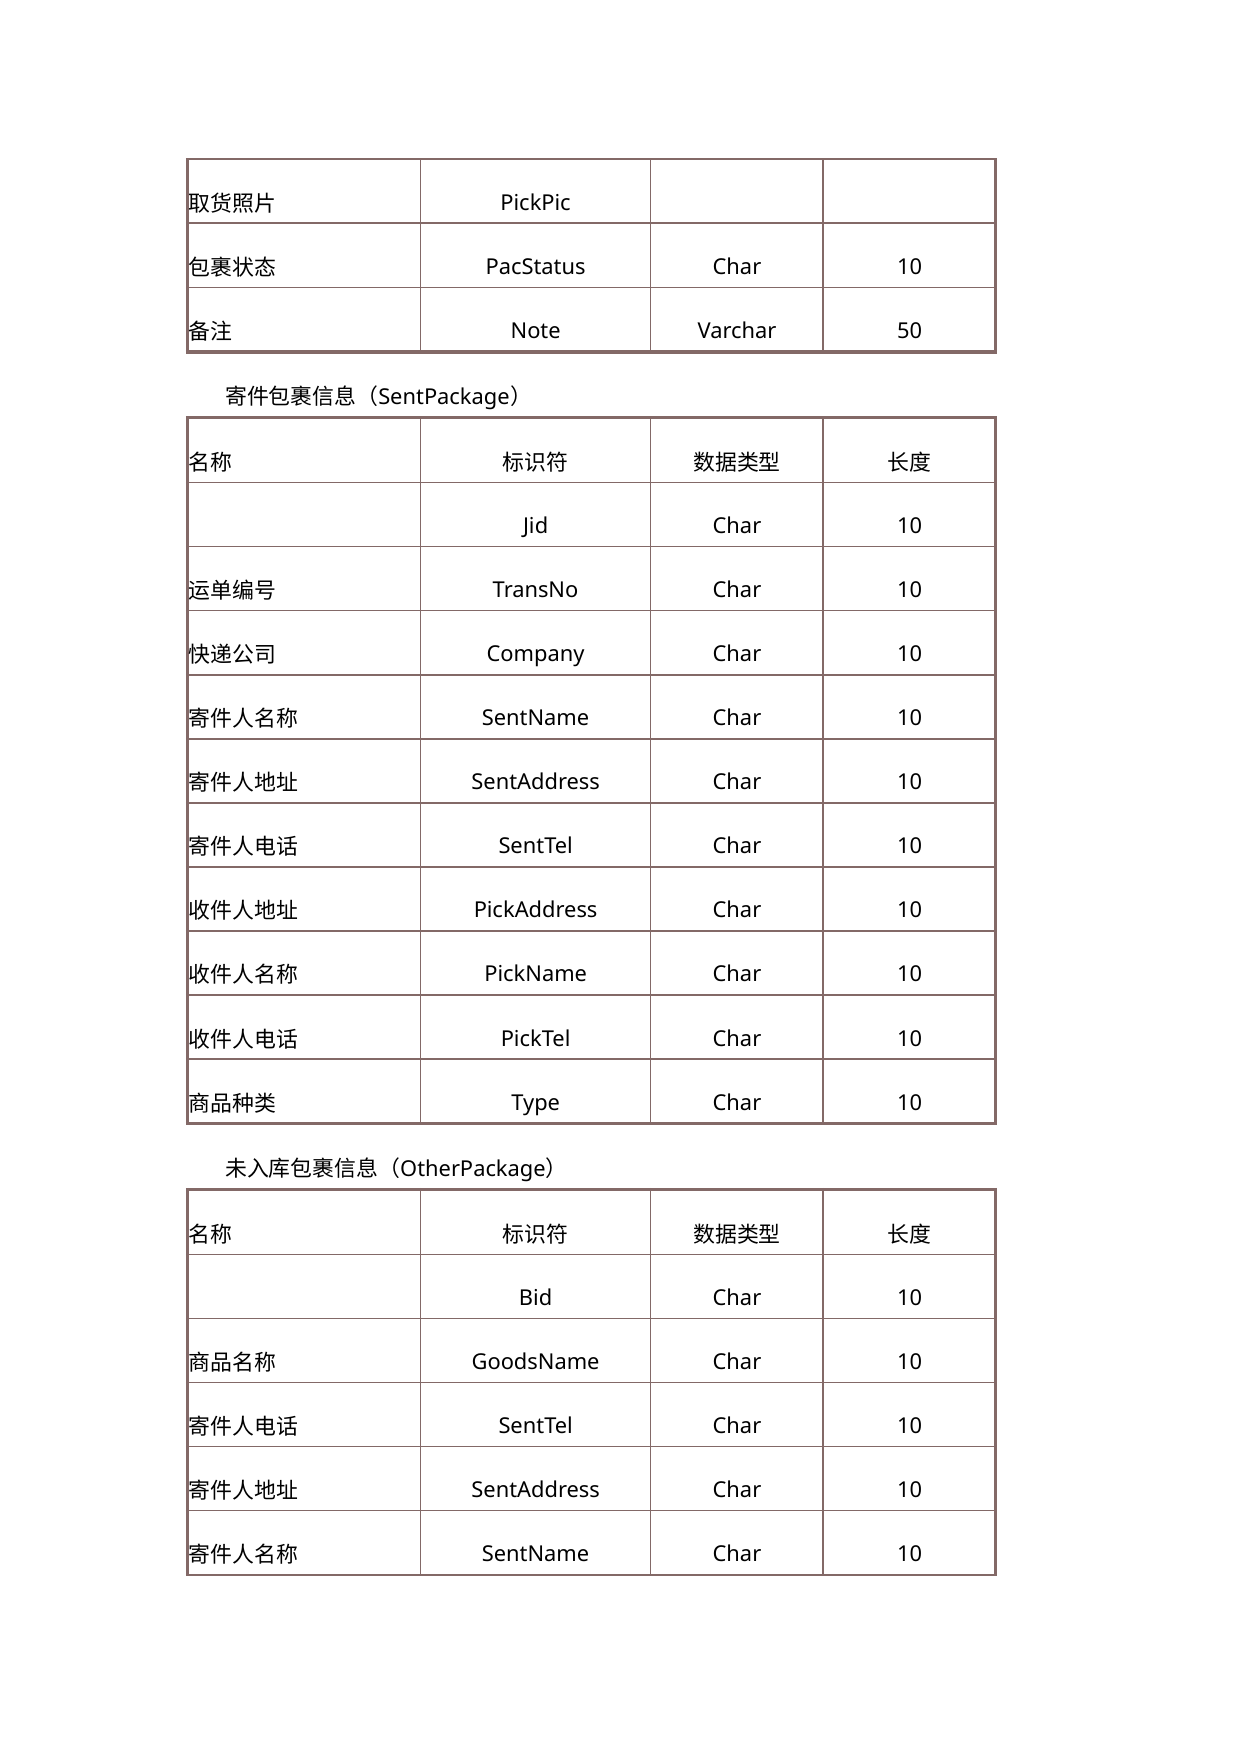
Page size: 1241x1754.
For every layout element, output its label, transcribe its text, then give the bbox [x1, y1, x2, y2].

table_cell PacStatus [421, 224, 650, 286]
table_cell 寄件人地址 [189, 1447, 420, 1510]
table_header 数据类型 [651, 419, 822, 482]
table_cell Type [421, 1060, 650, 1122]
table_cell SentAddress [421, 740, 650, 802]
table_cell 10 [824, 1447, 994, 1510]
table_cell 10 [824, 1060, 994, 1122]
table_header 名称 [189, 419, 420, 482]
table_cell Jid [421, 483, 650, 546]
table_cell Company [421, 611, 650, 674]
table_cell Char [651, 932, 822, 994]
table_cell 寄件人电话 [189, 804, 420, 866]
table_cell Char [651, 740, 822, 802]
table_cell 收件人电话 [189, 996, 420, 1058]
table_cell 取货照片 [189, 160, 420, 222]
table_cell SentName [421, 676, 650, 738]
table_cell [189, 483, 420, 546]
table_header 长度 [824, 1191, 994, 1253]
table_cell PickTel [421, 996, 650, 1058]
table_cell Char [651, 224, 822, 286]
table_cell 10 [824, 868, 994, 930]
table_cell 收件人名称 [189, 932, 420, 994]
text 寄件包裹信息（SentPackage） [225, 353, 1053, 416]
table_header 标识符 [421, 419, 650, 482]
table_cell Char [651, 804, 822, 866]
table_cell GoodsName [421, 1319, 650, 1382]
table_cell 收件人地址 [189, 868, 420, 930]
table_cell [189, 1255, 420, 1318]
table_cell 10 [824, 1255, 994, 1318]
table_cell Char [651, 1447, 822, 1510]
table_cell PickName [421, 932, 650, 994]
table_cell Char [651, 1255, 822, 1318]
table_cell Note [421, 288, 650, 350]
table_cell 商品名称 [189, 1319, 420, 1382]
table_cell Char [651, 1060, 822, 1122]
table_cell 10 [824, 740, 994, 802]
table_cell 寄件人名称 [189, 1511, 420, 1574]
table_cell Bid [421, 1255, 650, 1318]
table_cell Char [651, 547, 822, 610]
table_cell 备注 [189, 288, 420, 350]
table_cell 10 [824, 1383, 994, 1446]
table_cell Char [651, 1383, 822, 1446]
table_cell Char [651, 676, 822, 738]
table_cell Char [651, 996, 822, 1058]
table_cell 10 [824, 676, 994, 738]
table_cell SentName [421, 1511, 650, 1574]
table_cell 10 [824, 547, 994, 610]
table_cell SentTel [421, 1383, 650, 1446]
table_cell [651, 160, 822, 222]
table_header 名称 [189, 1191, 420, 1253]
table_header 标识符 [421, 1191, 650, 1253]
table_cell 寄件人名称 [189, 676, 420, 738]
table_cell Char [651, 483, 822, 546]
table_header 数据类型 [651, 1191, 822, 1253]
table_cell 运单编号 [189, 547, 420, 610]
table_cell SentAddress [421, 1447, 650, 1510]
table_cell 包裹状态 [189, 224, 420, 286]
table_cell 10 [824, 932, 994, 994]
table_cell 10 [824, 804, 994, 866]
table_cell 寄件人电话 [189, 1383, 420, 1446]
table_cell 50 [824, 288, 994, 350]
text 未入库包裹信息（OtherPackage） [225, 1125, 1053, 1188]
table_cell 10 [824, 611, 994, 674]
table_cell 商品种类 [189, 1060, 420, 1122]
table_cell 10 [824, 483, 994, 546]
table_cell PickPic [421, 160, 650, 222]
table_cell PickAddress [421, 868, 650, 930]
table_cell 10 [824, 996, 994, 1058]
table_cell 寄件人地址 [189, 740, 420, 802]
table_cell SentTel [421, 804, 650, 866]
table_cell 10 [824, 1511, 994, 1574]
table_header 长度 [824, 419, 994, 482]
table_cell Varchar [651, 288, 822, 350]
table_cell 10 [824, 224, 994, 286]
table_cell Char [651, 1319, 822, 1382]
table_cell 10 [824, 1319, 994, 1382]
table_cell Char [651, 1511, 822, 1574]
table_cell TransNo [421, 547, 650, 610]
table_cell Char [651, 868, 822, 930]
table_cell Char [651, 611, 822, 674]
table_cell [824, 160, 994, 222]
table_cell 快递公司 [189, 611, 420, 674]
